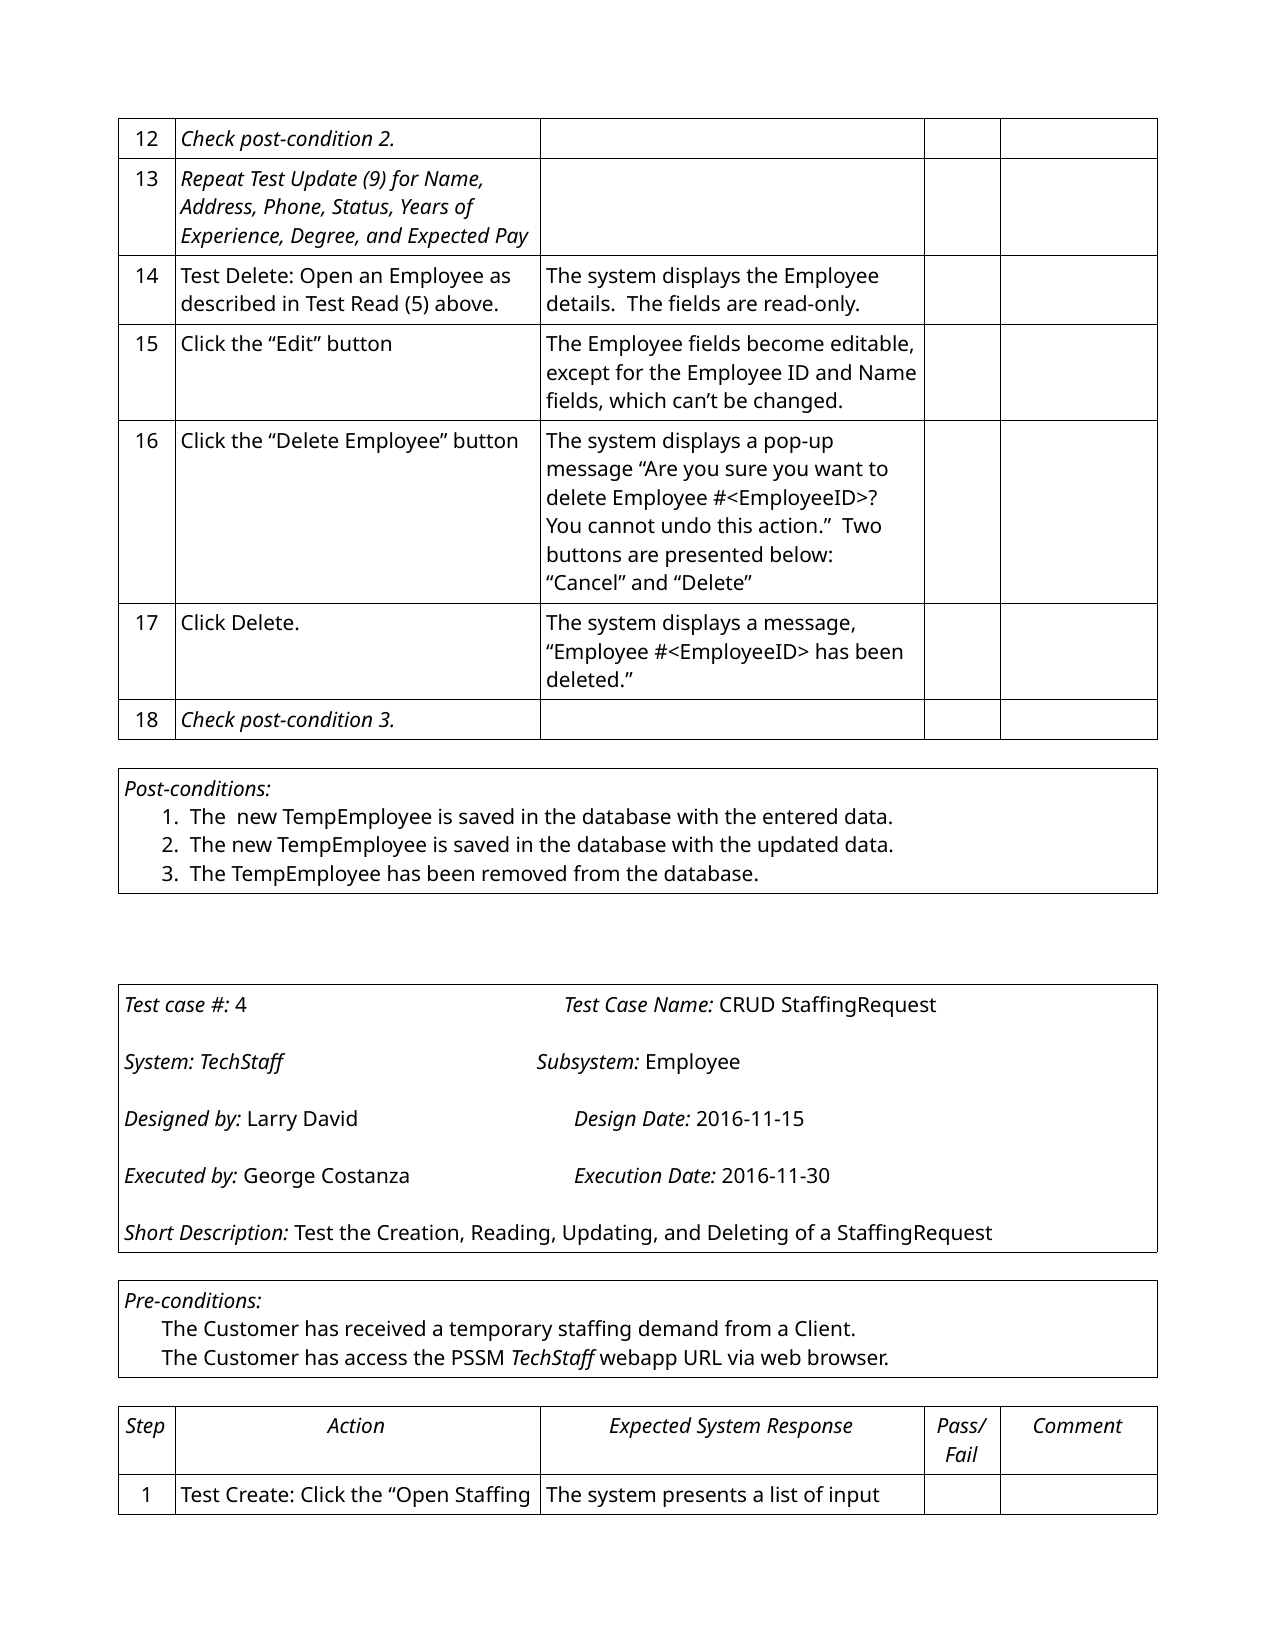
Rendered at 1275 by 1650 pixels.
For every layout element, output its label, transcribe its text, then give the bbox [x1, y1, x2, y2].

table_cell The system displays the Employee details. The fields are read-only. [541, 256, 924, 323]
table_cell [541, 119, 924, 158]
table_cell [1001, 1475, 1157, 1514]
table_header Post-conditions: 1. The new TempEmployee is saved in the database with the entered data. 2. The new TempEmployee is saved in the database with the updated data. 3. The TempEmployee has been removed from the database. [119, 769, 1157, 893]
table_cell [925, 1475, 1000, 1514]
table_cell [1001, 119, 1157, 158]
table_cell [925, 256, 1000, 323]
table_cell [1001, 256, 1157, 323]
table_cell [1001, 159, 1157, 255]
table_cell [925, 700, 1000, 739]
table_cell Click the “Edit” button [176, 325, 540, 420]
table_cell [541, 700, 924, 739]
table_cell 1 [119, 1475, 175, 1514]
table_header Step [119, 1407, 175, 1474]
table_cell 14 [119, 256, 175, 323]
table_header Test case #: 4 Test Case Name: CRUD StaffingRequest System: TechStaff Subsystem: Employee Designed by: Larry David Design Date: 2016-11-15 Executed by: George Costanza Execution Date: 2016-11-30 Short Description: Test the Creation, Reading, Updating, and Deleting of a StaffingRequest [119, 985, 1157, 1252]
table_cell Test Create: Click the “Open Staffing [176, 1475, 540, 1514]
table_cell [925, 119, 1000, 158]
table_cell [1001, 421, 1157, 602]
table_header Comment [1001, 1407, 1157, 1474]
table_cell [1001, 325, 1157, 420]
table_cell The Employee fields become editable, except for the Employee ID and Name fields, which can’t be changed. [541, 325, 924, 420]
table_cell [925, 325, 1000, 420]
table_cell Click Delete. [176, 604, 540, 699]
table_cell 16 [119, 421, 175, 602]
table_cell [925, 604, 1000, 699]
table_header Pre-conditions: The Customer has received a temporary staffing demand from a Client. The Customer has access the PSSM TechStaff webapp URL via web browser. [119, 1281, 1157, 1377]
table_header Action [176, 1407, 540, 1474]
table_cell 18 [119, 700, 175, 739]
table_cell Check post-condition 2. [176, 119, 540, 158]
table_cell The system displays a message, “Employee #<EmployeeID> has been deleted.” [541, 604, 924, 699]
table_cell Click the “Delete Employee” button [176, 421, 540, 602]
table_cell Test Delete: Open an Employee as described in Test Read (5) above. [176, 256, 540, 323]
table_cell Check post-condition 3. [176, 700, 540, 739]
table_cell [541, 159, 924, 255]
table_header Pass/ Fail [925, 1407, 1000, 1474]
table_cell 15 [119, 325, 175, 420]
table_cell 12 [119, 119, 175, 158]
table_cell The system presents a list of input [541, 1475, 924, 1514]
table_cell 17 [119, 604, 175, 699]
table_header Expected System Response [541, 1407, 924, 1474]
table_cell The system displays a pop-up message “Are you sure you want to delete Employee #<EmployeeID>? You cannot undo this action.” Two buttons are presented below: “Cancel” and “Delete” [541, 421, 924, 602]
table_cell 13 [119, 159, 175, 255]
table_cell Repeat Test Update (9) for Name, Address, Phone, Status, Years of Experience, Degree, and Expected Pay [176, 159, 540, 255]
table_cell [1001, 604, 1157, 699]
table_cell [925, 421, 1000, 602]
table_cell [1001, 700, 1157, 739]
table_cell [925, 159, 1000, 255]
